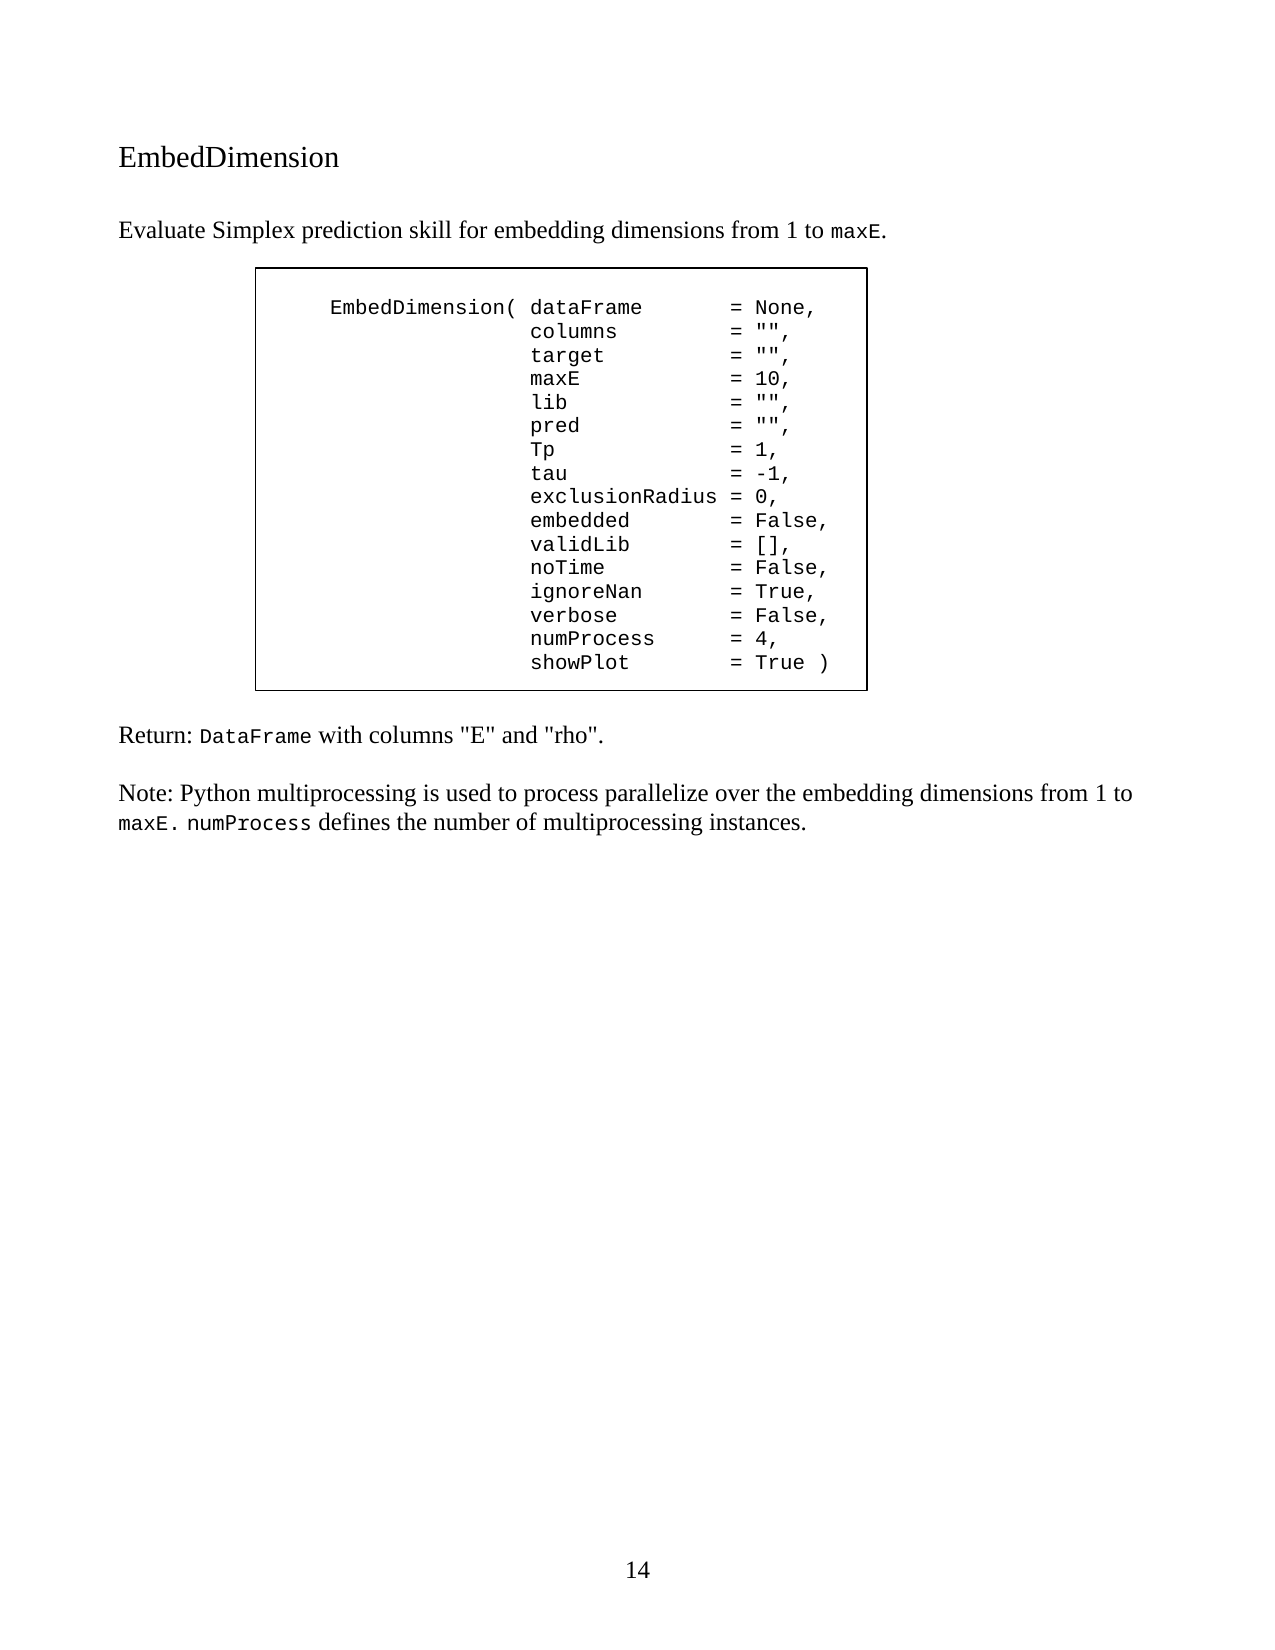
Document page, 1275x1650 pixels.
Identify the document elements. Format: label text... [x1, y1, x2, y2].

text Evaluate Simplex prediction skill for embedding dimensions from 1 to maxE. [118, 216, 1157, 245]
text Note: Python multiprocessing is used to process parallelize over the embedding dimensions from 1 to maxE. numProcess defines the number of multiprocessing instances. [118, 778, 1157, 837]
subtitle EmbedDimension [118, 139, 1157, 174]
text Return: DataFrame with columns "E" and "rho". [118, 720, 1157, 749]
